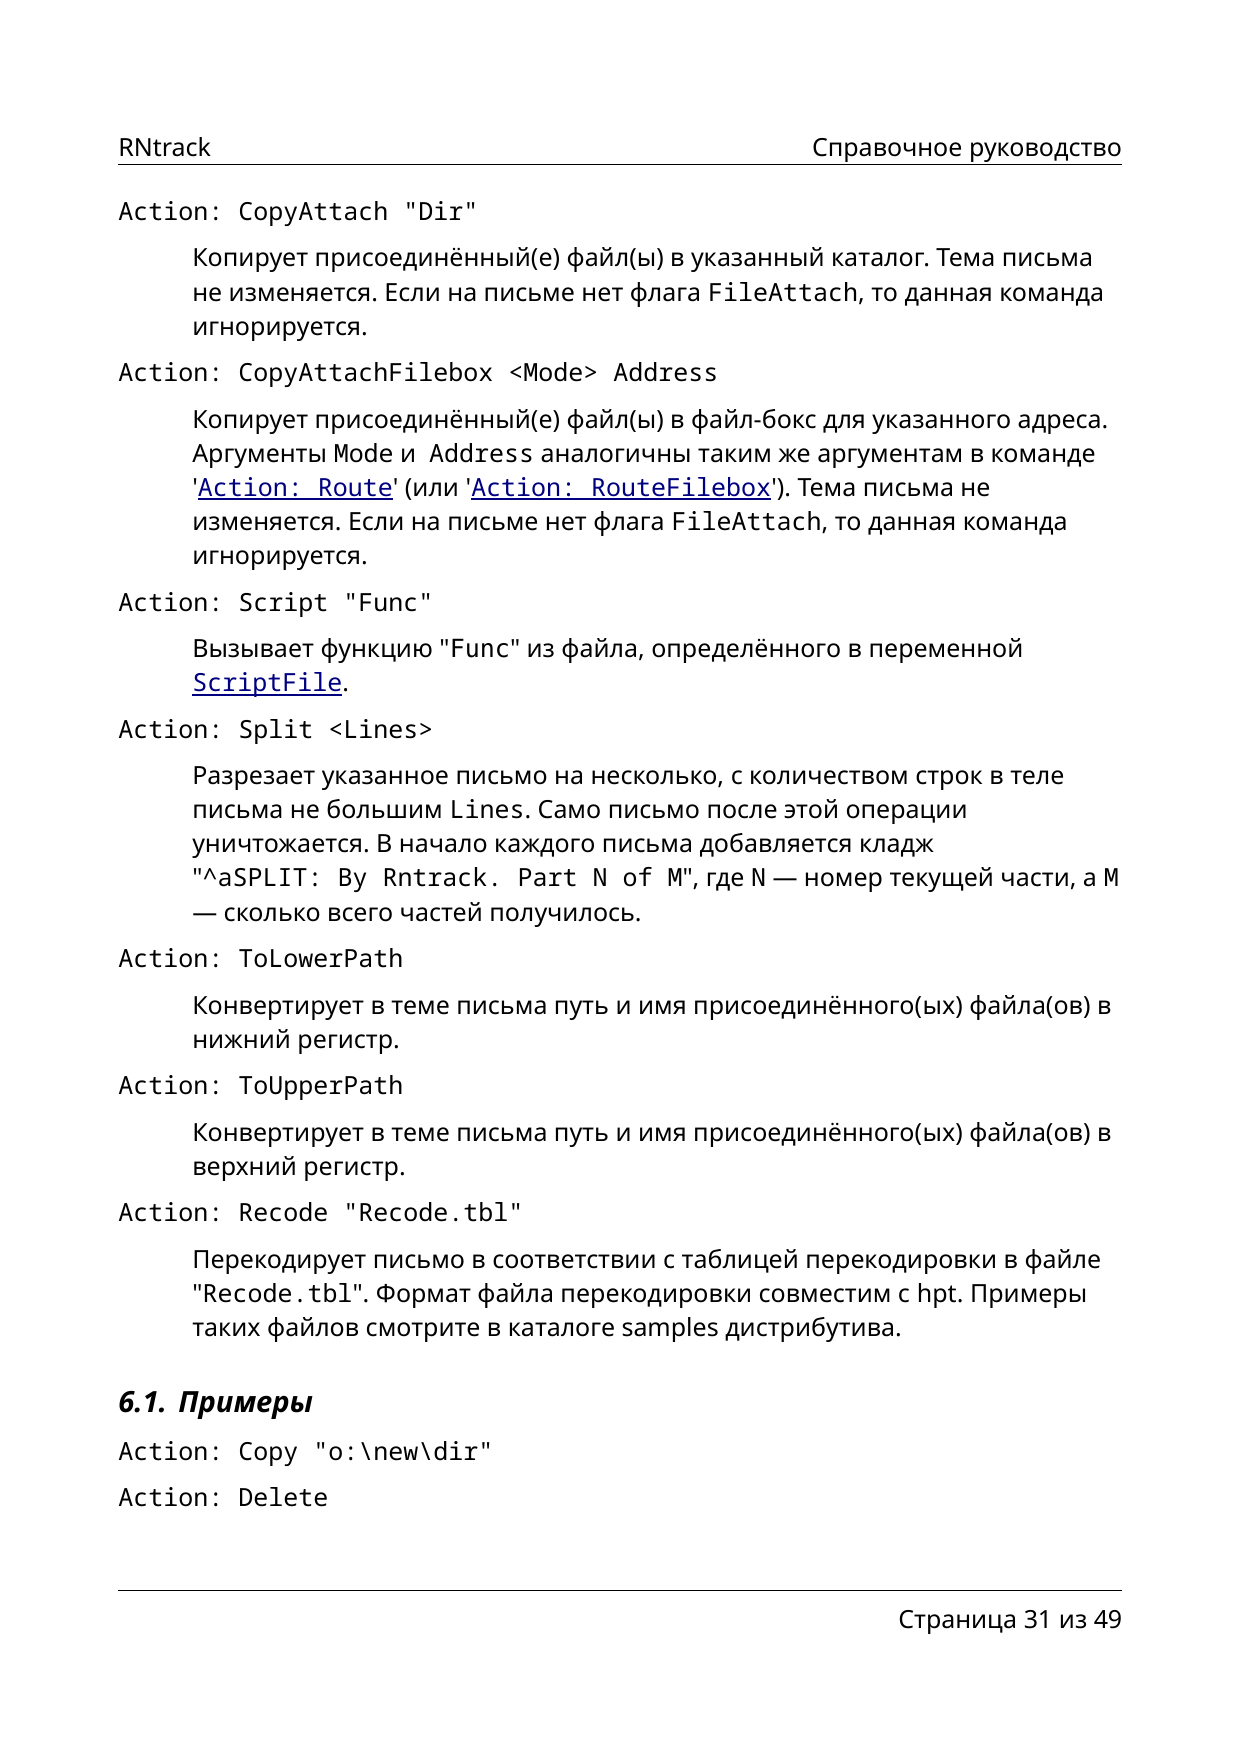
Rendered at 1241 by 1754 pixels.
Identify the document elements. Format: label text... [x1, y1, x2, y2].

subtitle Примеры [118, 1381, 1122, 1421]
text Action: ToUpperPath [118, 1068, 1122, 1102]
text Action: Delete [118, 1480, 1122, 1514]
text Action: Split <Lines> [118, 711, 1122, 745]
text Копирует присоединённый(е) файл(ы) в указанный каталог. Тема письма не изменяется. Если на письме нет флага FileAttach, то данная команда игнорируется. [192, 240, 1122, 342]
text Action: Recode "Recode.tbl" [118, 1195, 1122, 1229]
text Action: ToLowerPath [118, 941, 1122, 975]
text Конвертирует в теме письма путь и имя присоединённого(ых) файла(ов) в нижний регистр. [192, 987, 1122, 1055]
text Action: Script "Func" [118, 584, 1122, 618]
text Конвертирует в теме письма путь и имя присоединённого(ых) файла(ов) в верхний регистр. [192, 1114, 1122, 1183]
text Вызывает функцию "Func" из файла, определённого в переменной ScriptFile. [192, 631, 1122, 699]
text Action: Copy "o:\new\dir" [118, 1433, 1122, 1468]
text Перекодирует письмо в соответствии с таблицей перекодировки в файле "Recode.tbl". Формат файла перекодировки совместим с hpt. Примеры таких файлов смотрите в каталоге samples дистрибутива. [192, 1242, 1122, 1344]
text Разрезает указанное письмо на несколько, с количеством строк в теле письма не большим Lines. Само письмо после этой операции уничтожается. В начало каждого письма добавляется кладж "^aSPLIT: By Rntrack. Part N of M", где N — номер текущей части, а M — сколько всего частей получилось. [192, 758, 1122, 928]
text Action: CopyAttachFilebox <Mode> Address [118, 355, 1122, 389]
text Action: CopyAttach "Dir" [118, 193, 1122, 228]
text Копирует присоединённый(е) файл(ы) в файл-бокс для указанного адреса. Аргументы Mode и Address аналогичны таким же аргументам в команде 'Action: Route' (или 'Action: RouteFilebox'). Тема письма не изменяется. Если на письме нет флага FileAttach, то данная команда игнорируется. [192, 401, 1122, 572]
